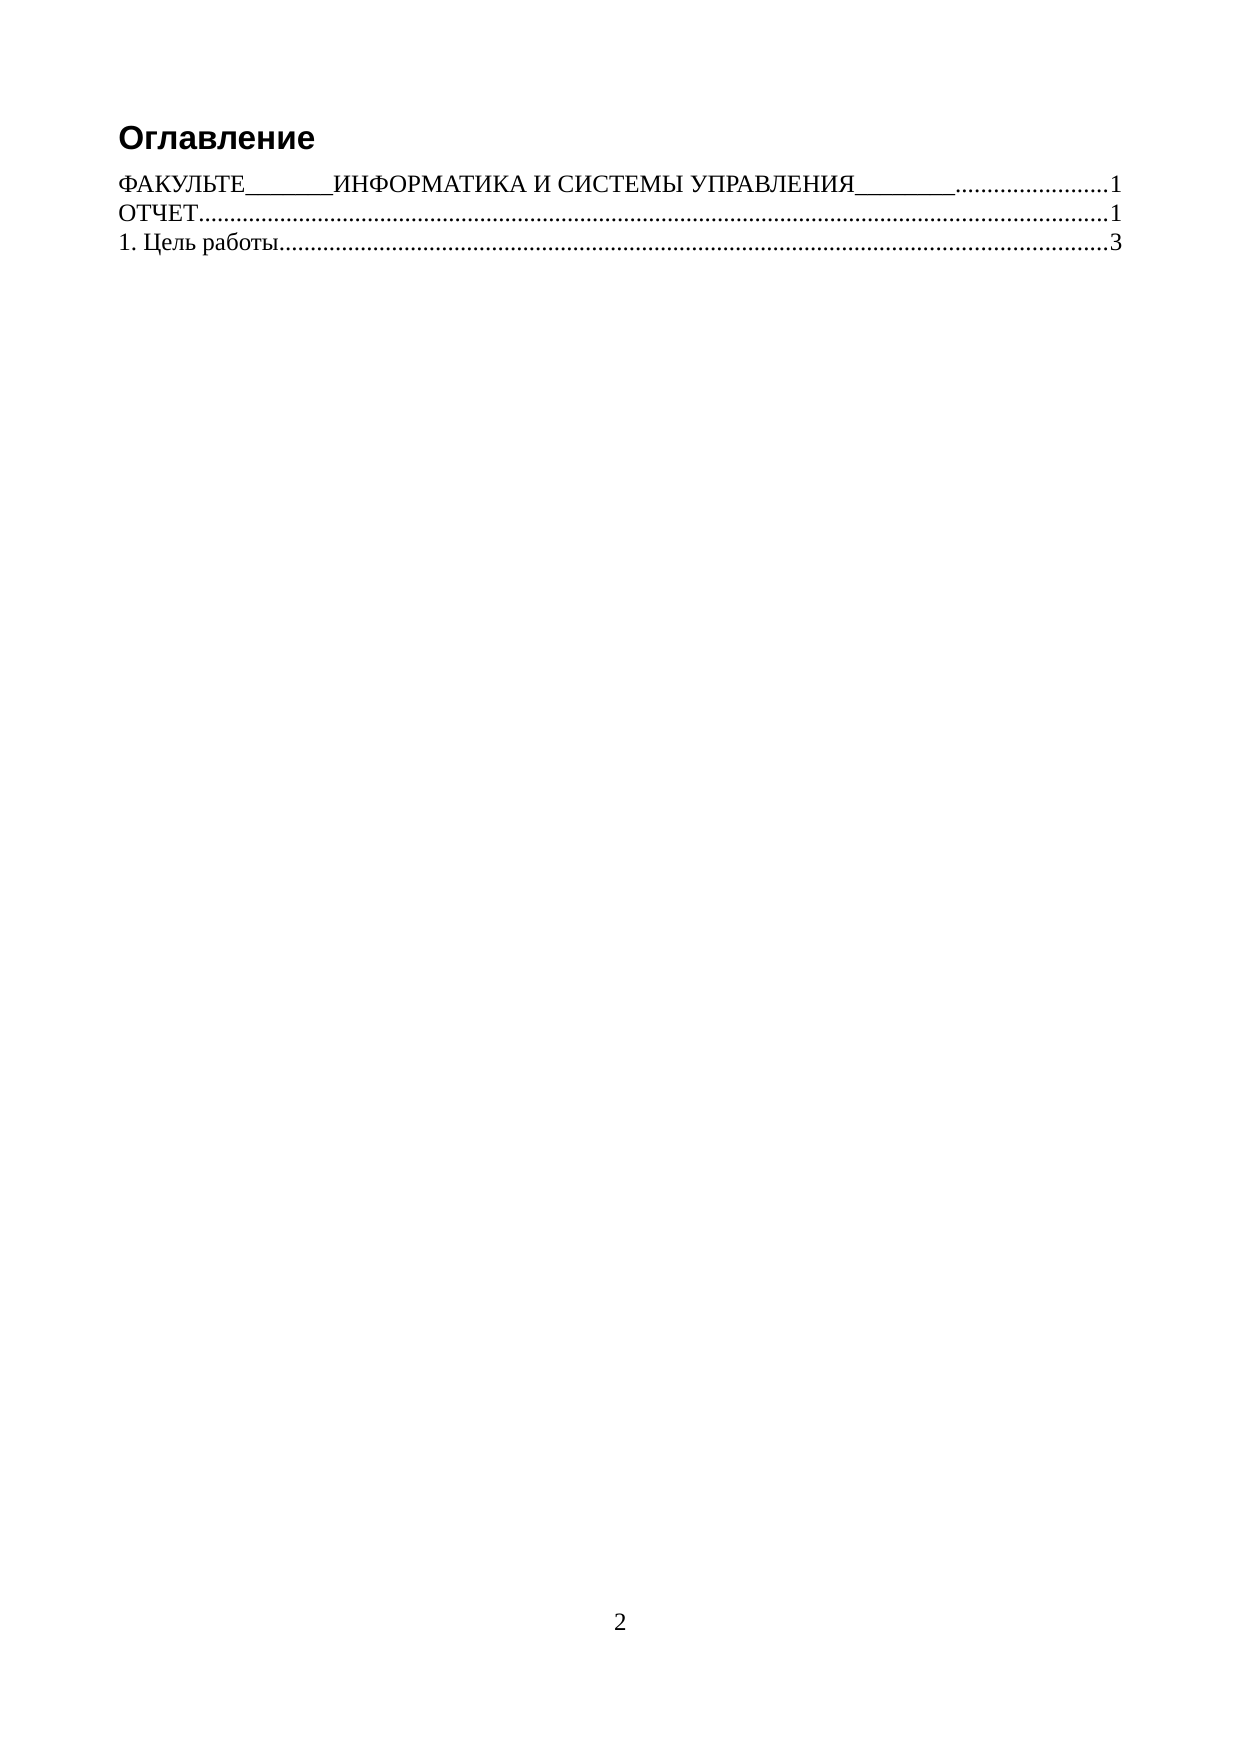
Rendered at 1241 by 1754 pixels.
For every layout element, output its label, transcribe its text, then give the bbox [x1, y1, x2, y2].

text ФАКУЛЬТЕ_______ИНФОРМАТИКА И СИСТЕМЫ УПРАВЛЕНИЯ________ 1 [118, 169, 1122, 198]
subtitle Оглавление [118, 118, 1122, 157]
text ОТЧЕТ 1 [118, 198, 1122, 227]
text 1. Цель работы 3 [118, 227, 1122, 255]
